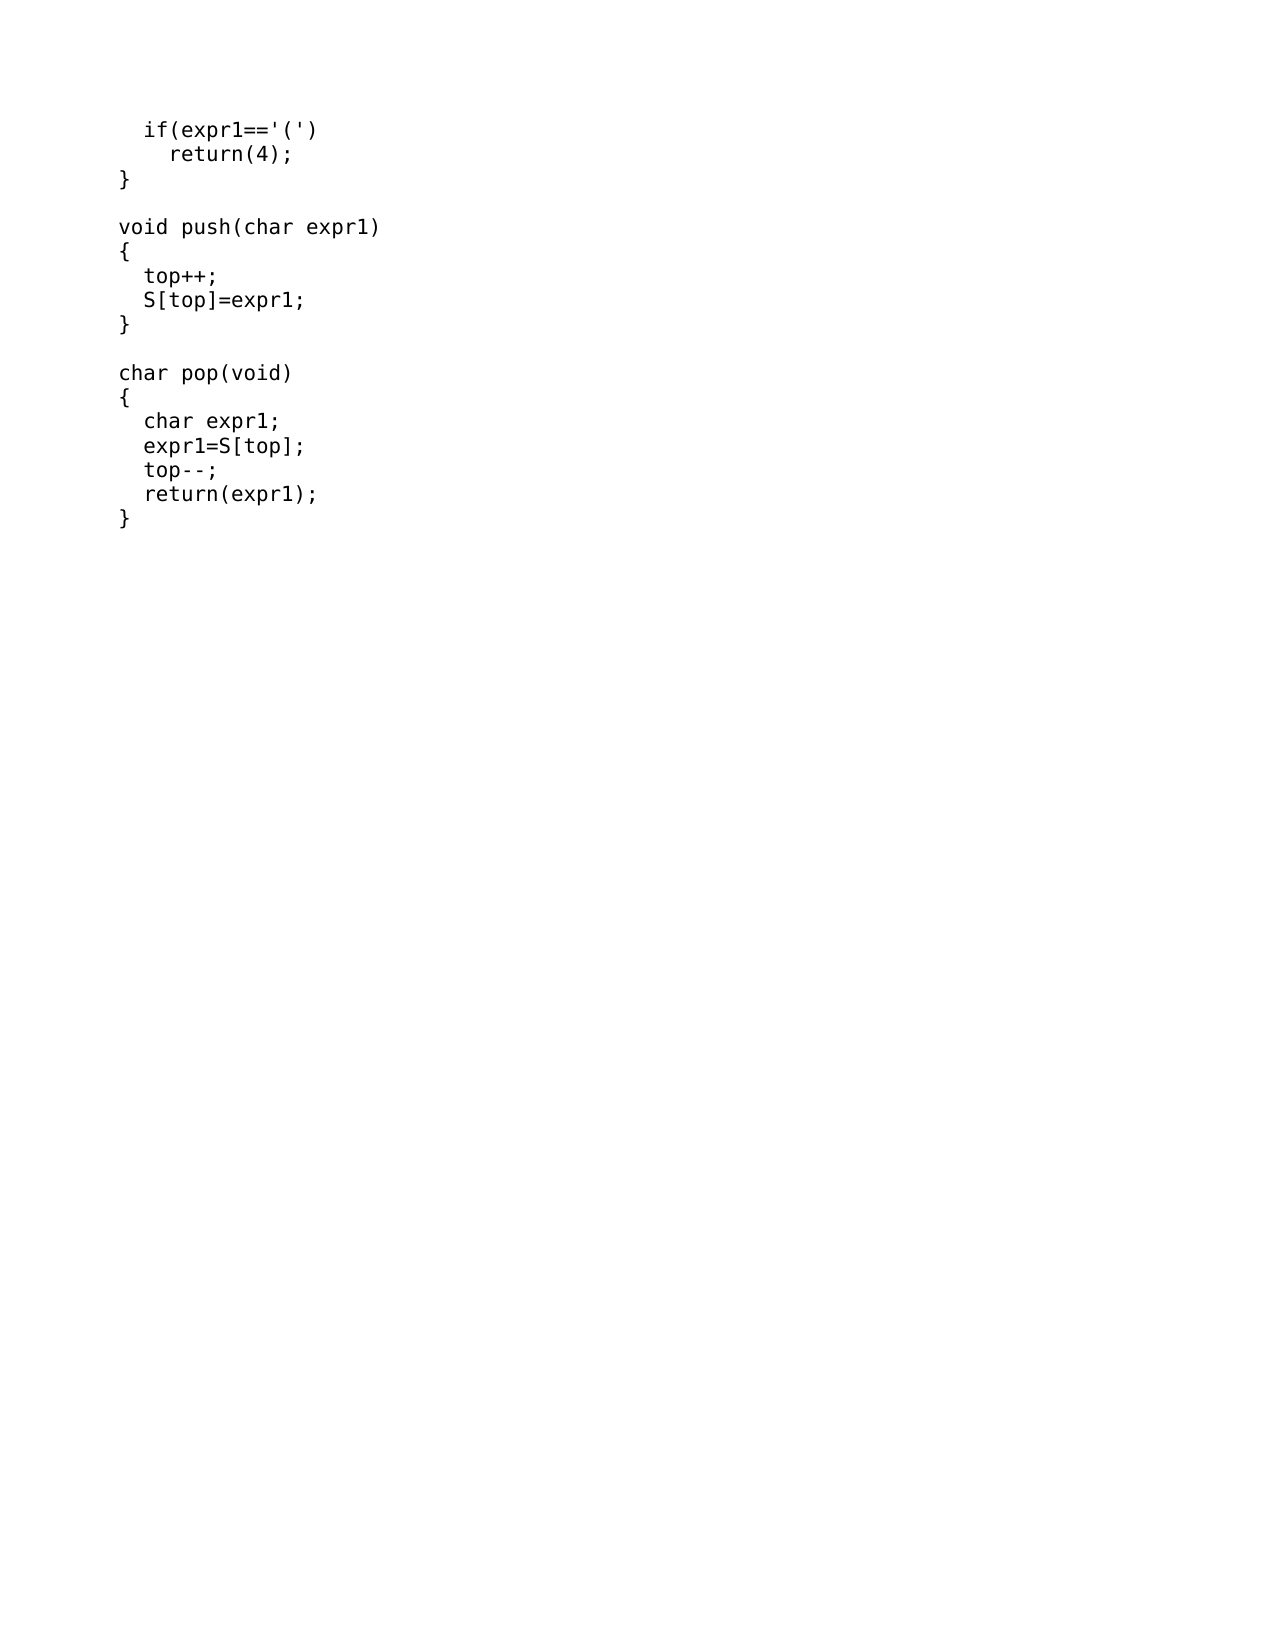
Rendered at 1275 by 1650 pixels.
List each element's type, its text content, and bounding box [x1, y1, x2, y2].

text } [118, 312, 1157, 337]
text { [118, 239, 1157, 264]
text return(expr1); [118, 482, 1157, 506]
text } [118, 167, 1157, 191]
text S[top]=expr1; [118, 288, 1157, 312]
text expr1=S[top]; [118, 434, 1157, 458]
text if(expr1=='(') [118, 118, 1157, 142]
text { [118, 385, 1157, 409]
text top++; [118, 264, 1157, 288]
text char pop(void) [118, 361, 1157, 385]
text char expr1; [118, 409, 1157, 434]
text } [118, 506, 1157, 531]
text return(4); [118, 142, 1157, 167]
text top--; [118, 458, 1157, 482]
text void push(char expr1) [118, 215, 1157, 239]
